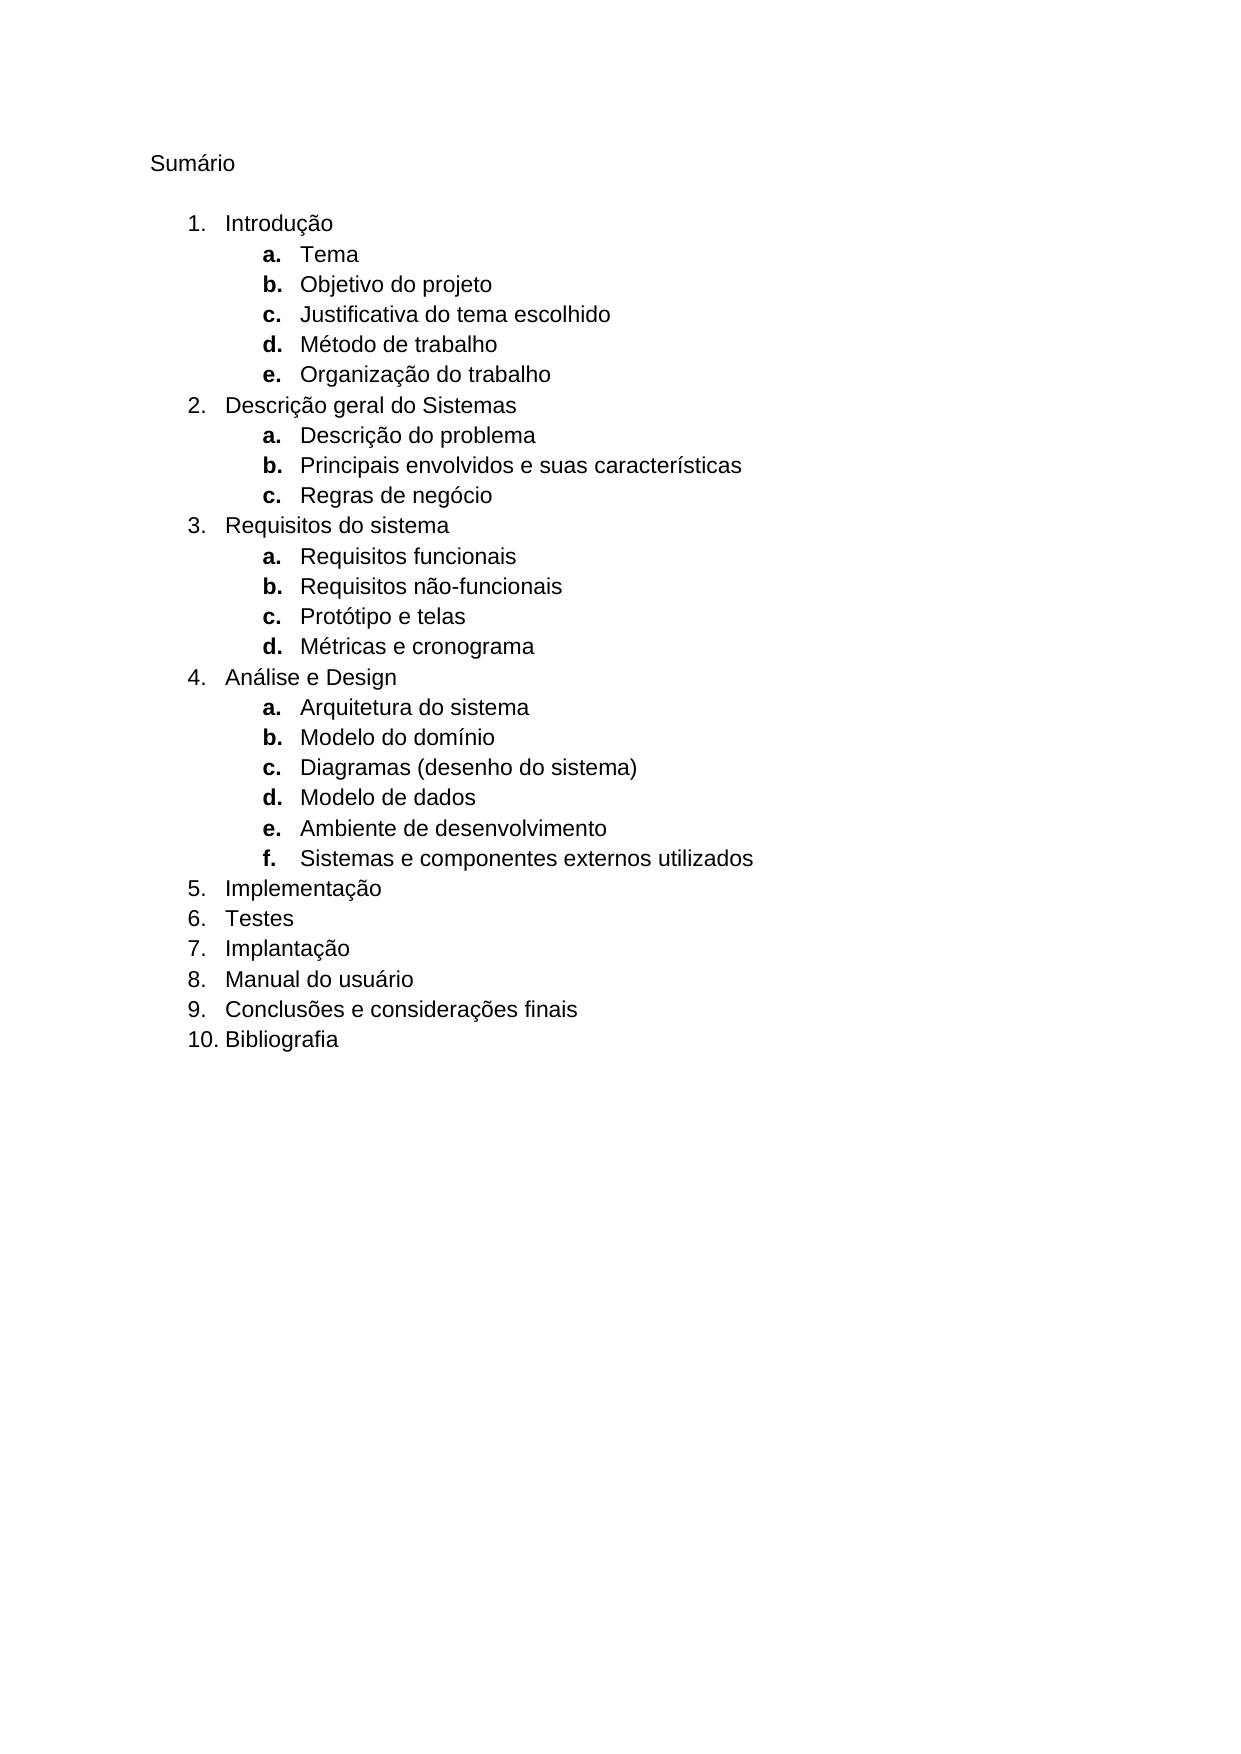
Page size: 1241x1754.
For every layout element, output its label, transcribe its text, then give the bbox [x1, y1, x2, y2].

list Manual do usuário [187, 966, 1090, 992]
list Bibliografia [187, 1026, 1090, 1052]
list Organização do trabalho [262, 361, 1090, 388]
list Descrição do problema [262, 422, 1090, 448]
list Ambiente de desenvolvimento [262, 814, 1090, 841]
list Principais envolvidos e suas características [262, 452, 1090, 478]
list Implementação [187, 875, 1090, 901]
list Objetivo do projeto [262, 271, 1090, 297]
list Método de trabalho [262, 331, 1090, 358]
list Requisitos funcionais [262, 543, 1090, 569]
list Testes [187, 905, 1090, 932]
list Conclusões e considerações finais [187, 996, 1090, 1022]
list Protótipo e telas [262, 603, 1090, 629]
list Implantação [187, 935, 1090, 962]
list Regras de negócio [262, 482, 1090, 509]
list Análise e Design [187, 663, 1090, 690]
list Introdução [187, 210, 1090, 237]
list Modelo de dados [262, 784, 1090, 811]
list Modelo do domínio [262, 724, 1090, 750]
list Descrição geral do Sistemas [187, 392, 1090, 418]
list Diagramas (desenho do sistema) [262, 754, 1090, 781]
list Métricas e cronograma [262, 633, 1090, 660]
list Justificativa do tema escolhido [262, 301, 1090, 327]
text Sumário [150, 150, 1090, 176]
list Arquitetura do sistema [262, 694, 1090, 720]
list Sistemas e componentes externos utilizados [262, 845, 1090, 871]
list Tema [262, 241, 1090, 267]
list Requisitos do sistema [187, 512, 1090, 539]
list Requisitos não-funcionais [262, 573, 1090, 599]
